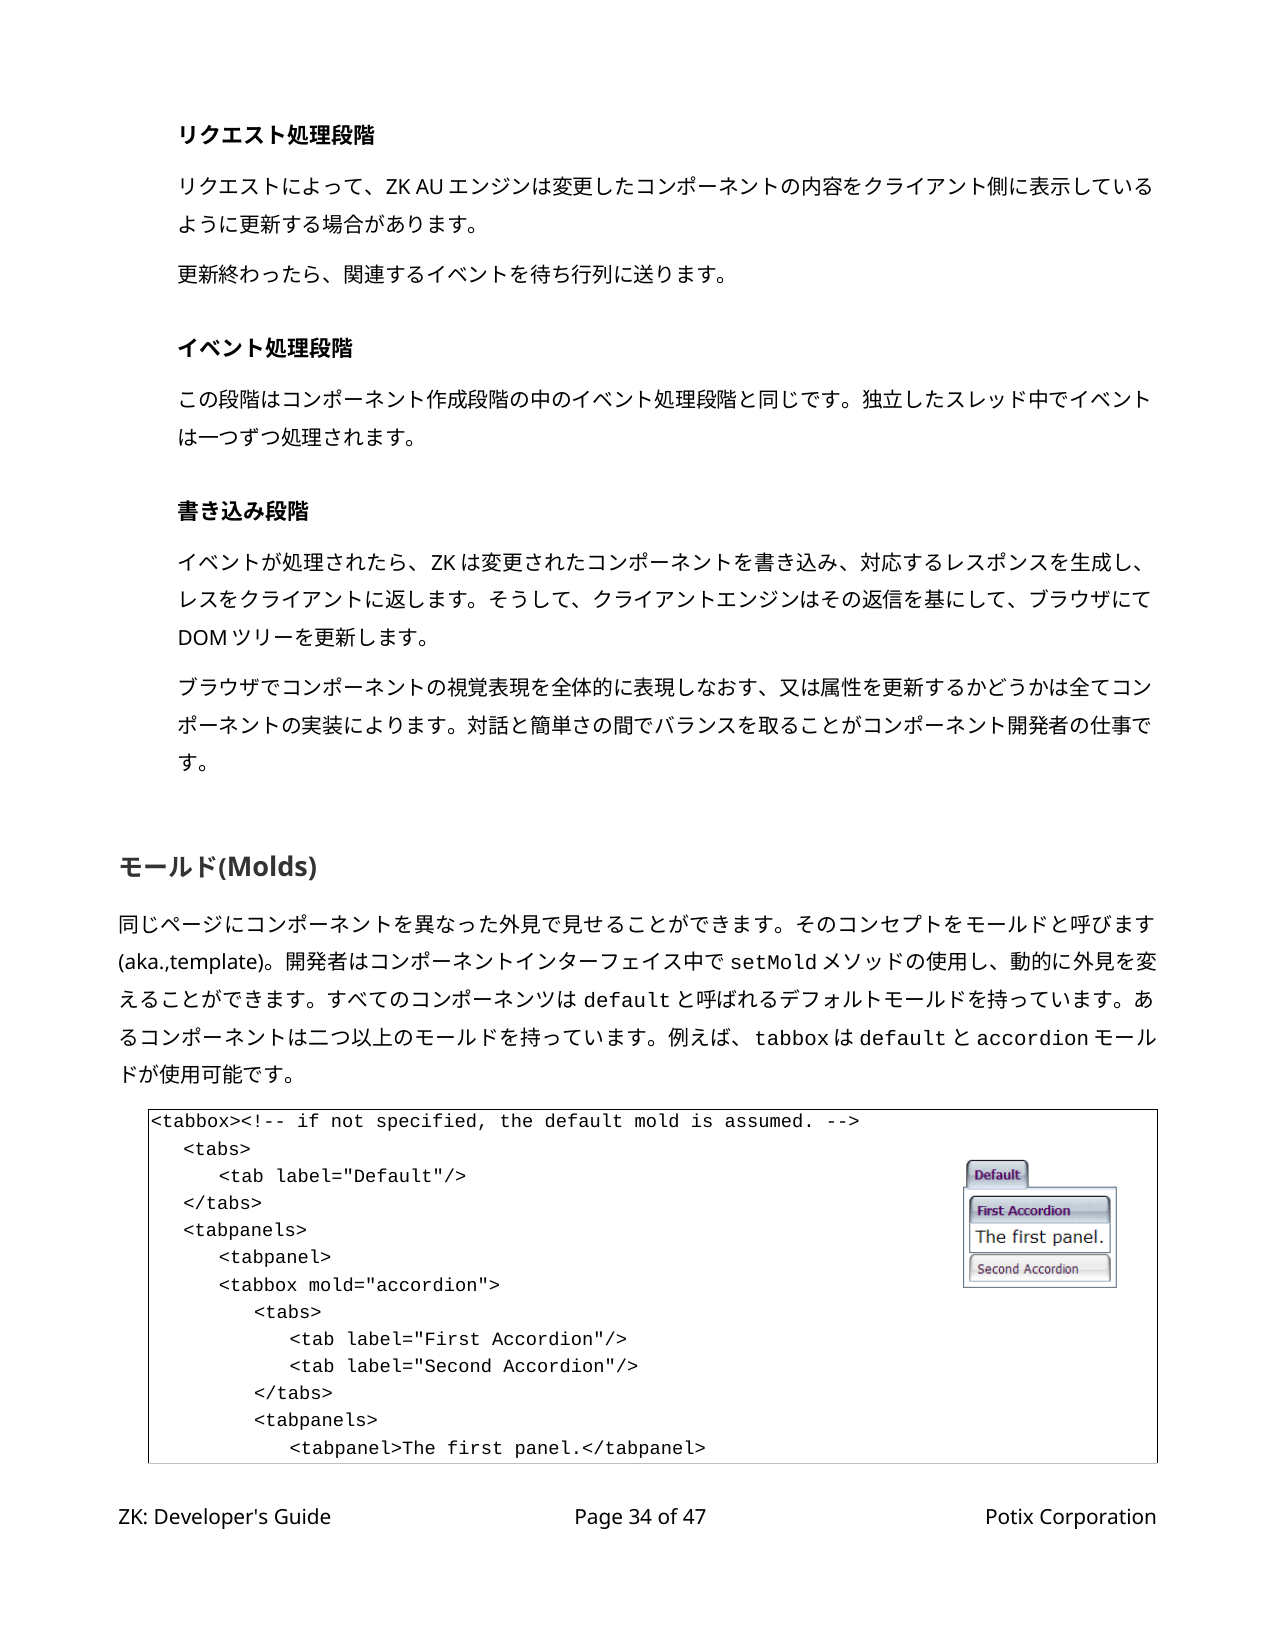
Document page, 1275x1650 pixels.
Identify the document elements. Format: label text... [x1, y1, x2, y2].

subtitle イベント処理段階 [177, 331, 1157, 363]
text </tabs> [149, 1191, 959, 1215]
text [1126, 1245, 1157, 1269]
text [1126, 1218, 1157, 1242]
text <tabpanel> [149, 1245, 959, 1269]
text [1126, 1191, 1157, 1215]
text <tabs> [149, 1299, 1157, 1324]
picture [960, 1156, 1125, 1292]
text 更新終わったら、関連するイベントを待ち行列に送ります。 [177, 259, 1157, 289]
text リクエストによって、ZK AUエンジンは変更したコンポーネントの内容をクライアント側に表示しているように更新する場合があります。 [177, 171, 1157, 238]
text <tab label="Second Accordion"/> [149, 1354, 1157, 1378]
text イベントが処理されたら、ZKは変更されたコンポーネントを書き込み、対応するレスポンスを生成し、レスをクライアントに返します。そうして、クライアントエンジンはその返信を基にして、ブラウザにてDOMツリーを更新します。 [177, 546, 1157, 651]
text この段階はコンポーネント作成段階の中のイベント処理段階と同じです。独立したスレッド中でイベントは一つずつ処理されます。 [177, 383, 1157, 451]
text <tab label="First Accordion"/> [149, 1327, 1157, 1351]
subtitle リクエスト処理段階 [177, 118, 1157, 150]
text <tabbox><!-- if not specified, the default mold is assumed. --> [149, 1110, 1157, 1133]
text 同じページにコンポーネントを異なった外見で見せることができます。そのコンセプトをモールドと呼びます(aka.,template)。開発者はコンポーネントインターフェイス中でsetMoldメソッドの使用し、動的に外見を変えることができます。すべてのコンポーネンツはdefaultと呼ばれるデフォルトモールドを持っています。あるコンポーネントは二つ以上のモールドを持っています。例えば、tabboxはdefaultとaccordionモールドが使用可能です。 [118, 908, 1157, 1089]
subtitle 書き込み段階 [177, 493, 1157, 525]
subtitle モールド(Molds) [118, 847, 1157, 884]
text ブラウザでコンポーネントの視覚表現を全体的に表現しなおす、又は属性を更新するかどうかは全てコンポーネントの実装によります。対話と簡単さの間でバランスを取ることがコンポーネント開発者の仕事です。 [177, 672, 1157, 777]
text <tabpanels> [149, 1408, 1157, 1433]
text <tabs> [149, 1136, 1157, 1161]
text [1126, 1164, 1157, 1188]
text <tabpanel>The first panel.</tabpanel> [149, 1436, 1157, 1463]
text </tabs> [149, 1381, 1157, 1405]
text <tabbox mold="accordion"> [149, 1272, 1157, 1297]
text <tabpanels> [149, 1218, 959, 1242]
text <tab label="Default"/> [149, 1164, 959, 1188]
